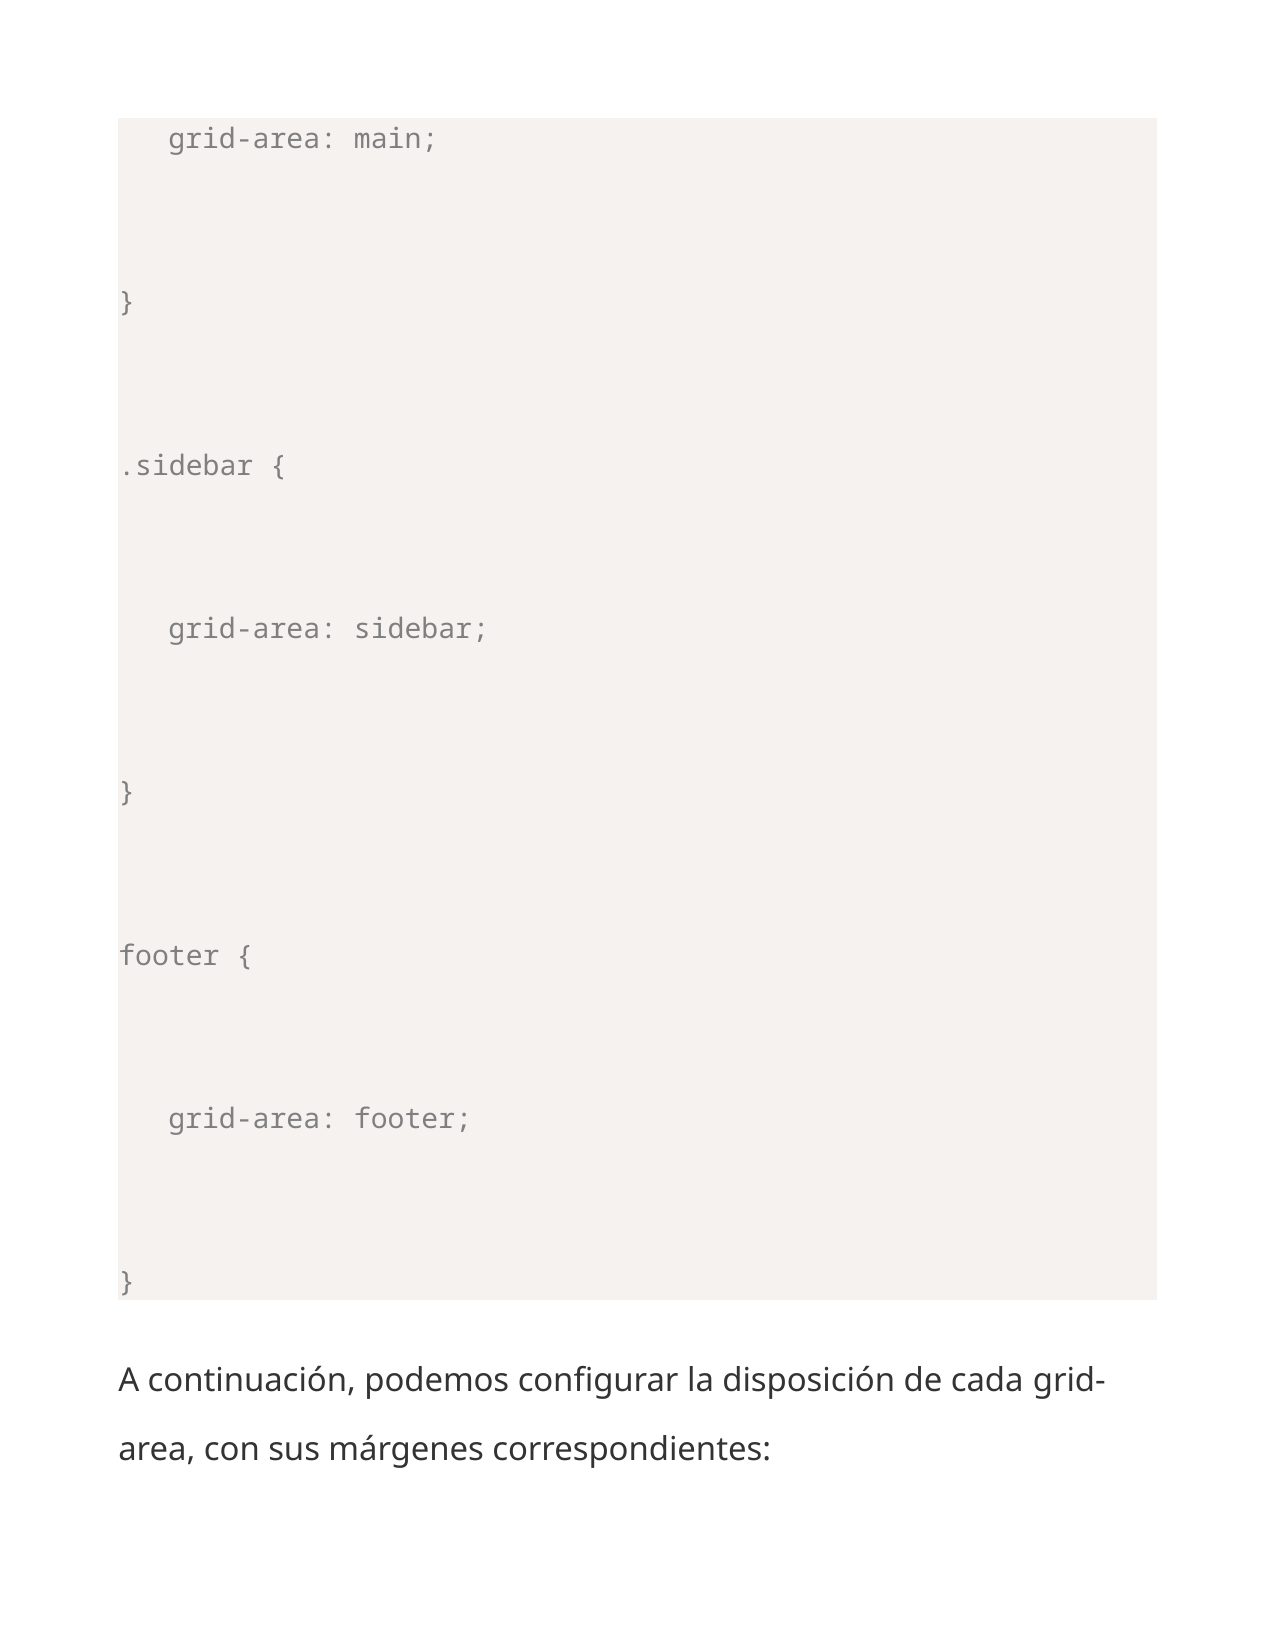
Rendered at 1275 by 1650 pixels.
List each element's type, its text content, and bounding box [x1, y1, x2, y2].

text .sidebar { [118, 445, 1157, 483]
text } [118, 1261, 1157, 1300]
text grid-area: sidebar; [118, 608, 1157, 646]
text A continuación, podemos configurar la disposición de cada grid-area, con sus márgenes correspondientes: [118, 1356, 1157, 1470]
text footer { [118, 935, 1157, 973]
text grid-area: footer; [118, 1098, 1157, 1136]
text } [118, 281, 1157, 320]
text grid-area: main; [118, 118, 1157, 156]
text } [118, 771, 1157, 810]
